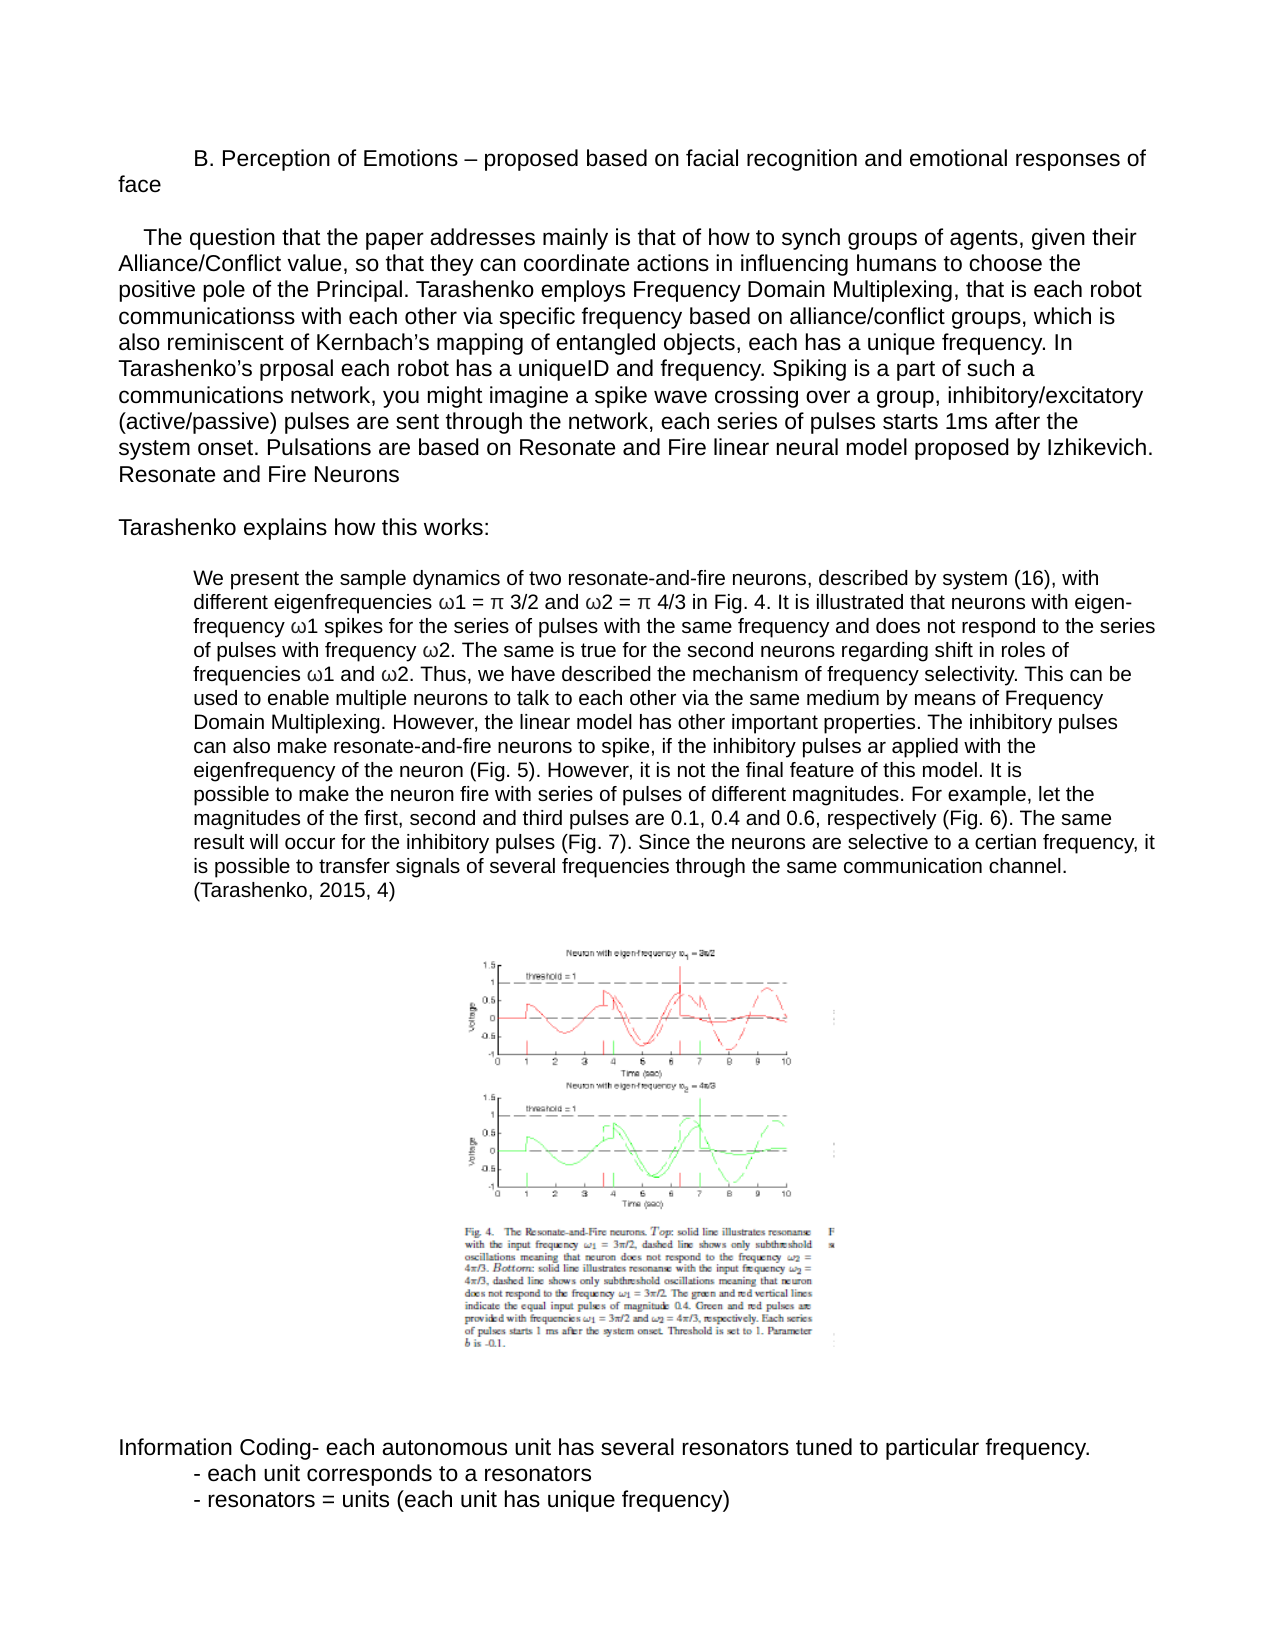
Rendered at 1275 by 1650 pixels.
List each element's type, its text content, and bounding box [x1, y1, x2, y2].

text - each unit corresponds to a resonators [193, 1460, 1157, 1486]
text Tarashenko explains how this works: [118, 513, 1157, 540]
text - resonators = units (each unit has unique frequency) [193, 1486, 1157, 1512]
text The question that the paper addresses mainly is that of how to synch groups of agents, given their Alliance/Conflict value, so that they can coordinate actions in influencing humans to choose the positive pole of the Principal. Tarashenko employs Frequency Domain Multiplexing, that is each robot communicationss with each other via specific frequency based on alliance/conflict groups, which is also reminiscent of Kernbach’s mapping of entangled objects, each has a unique frequency. In Tarashenko’s prposal each robot has a uniqueID and frequency. Spiking is a part of such a communications network, you might imagine a spike wave crossing over a group, inhibitory/excitatory (active/passive) pulses are sent through the network, each series of pulses starts 1ms after the system onset. Pulsations are based on Resonate and Fire linear neural model proposed by Izhikevich. Resonate and Fire Neurons [118, 223, 1157, 487]
picture [440, 925, 835, 1357]
text We present the sample dynamics of two resonate-and-fire neurons, described by system (16), with different eigenfrequencies ω1 = π 3/2 and ω2 = π 4/3 in Fig. 4. It is illustrated that neurons with eigen-frequency ω1 spikes for the series of pulses with the same frequency and does not respond to the series of pulses with frequency ω2. The same is true for the second neurons regarding shift in roles of frequencies ω1 and ω2. Thus, we have described the mechanism of frequency selectivity. This can be used to enable multiple neurons to talk to each other via the same medium by means of Frequency Domain Multiplexing. However, the linear model has other important properties. The inhibitory pulses can also make resonate-and-fire neurons to spike, if the inhibitory pulses ar applied with the eigenfrequency of the neuron (Fig. 5). However, it is not the final feature of this model. It is [193, 566, 1157, 782]
text B. Perception of Emotions – proposed based on facial recognition and emotional responses of face [118, 144, 1157, 197]
text Information Coding- each autonomous unit has several resonators tuned to particular frequency. [118, 1433, 1157, 1460]
text possible to make the neuron fire with series of pulses of different magnitudes. For example, let the magnitudes of the first, second and third pulses are 0.1, 0.4 and 0.6, respectively (Fig. 6). The same result will occur for the inhibitory pulses (Fig. 7). Since the neurons are selective to a certian frequency, it is possible to transfer signals of several frequencies through the same communication channel. (Tarashenko, 2015, 4) [193, 782, 1157, 902]
